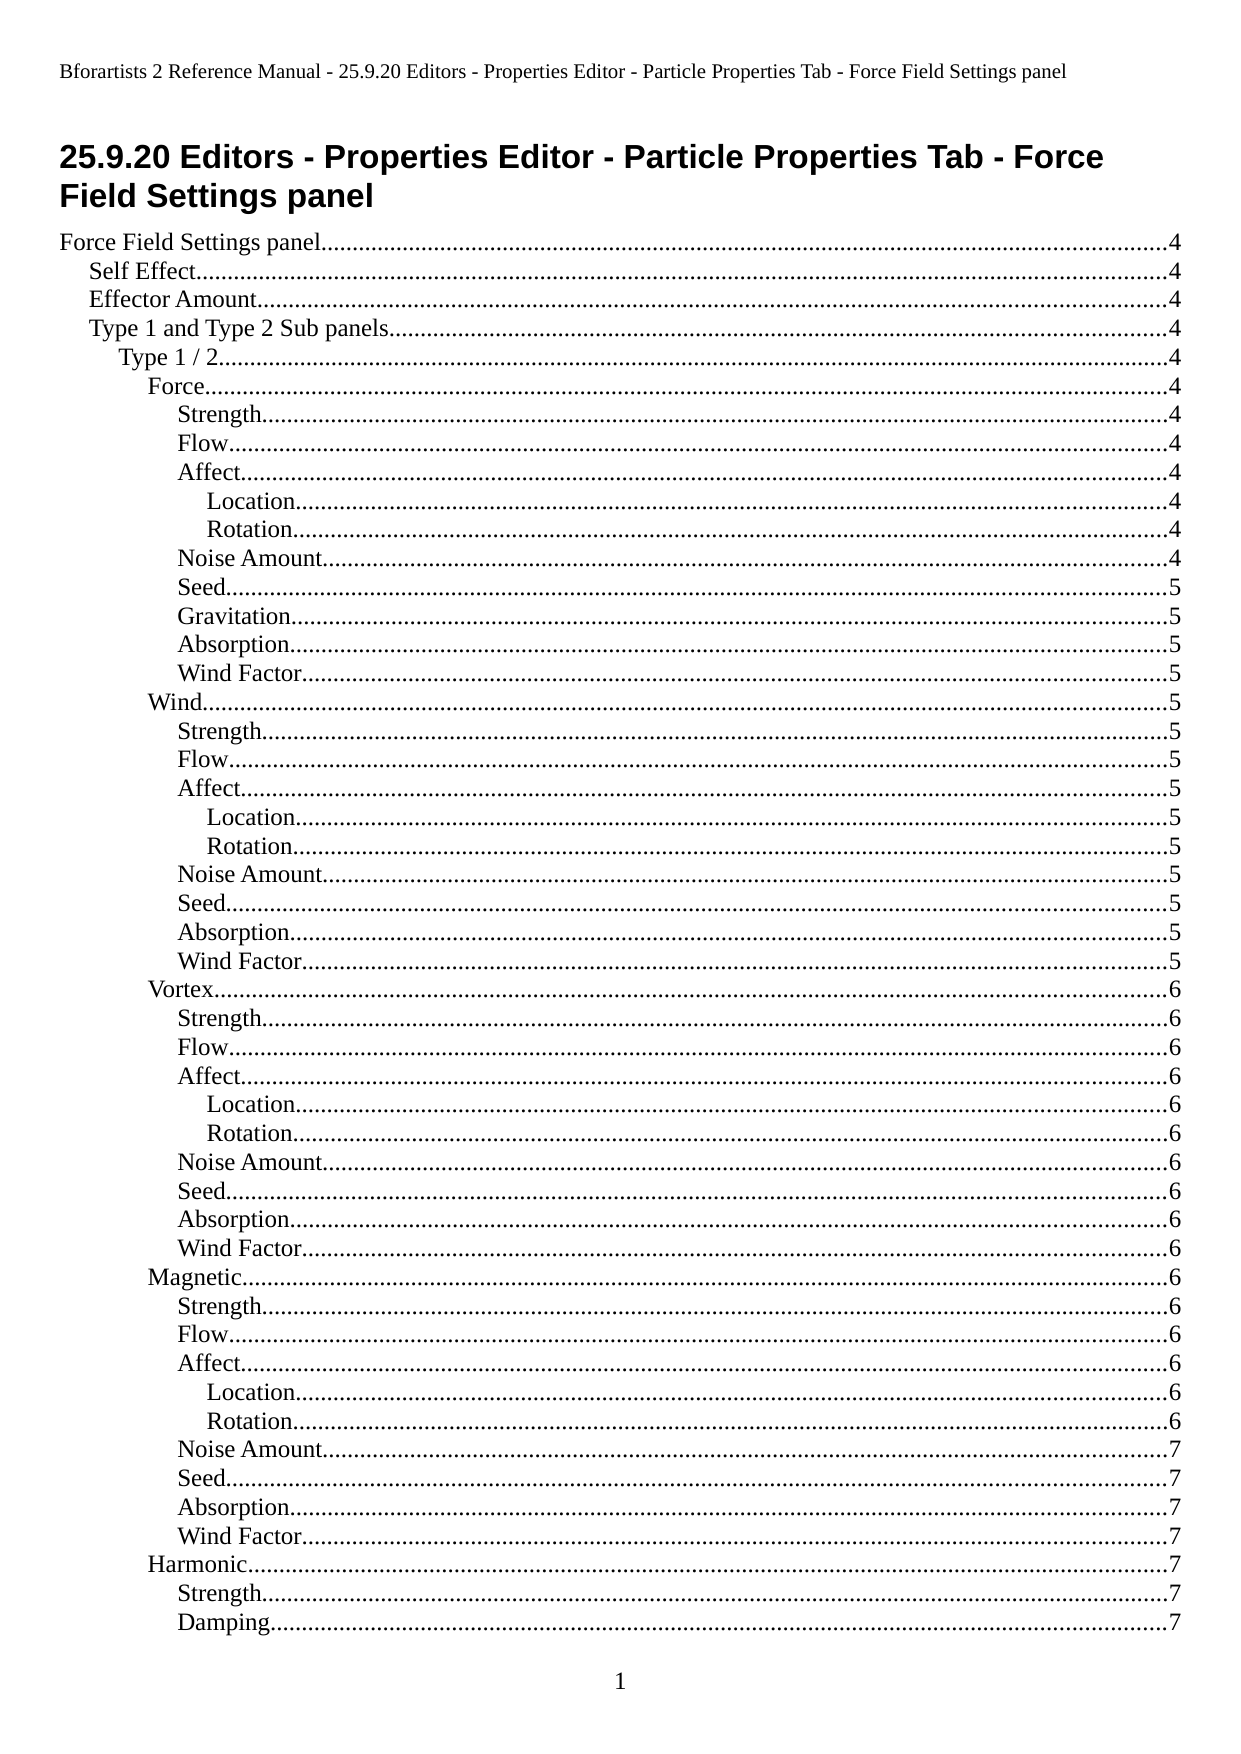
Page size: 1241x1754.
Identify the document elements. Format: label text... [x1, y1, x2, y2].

text Wind Factor 5 [177, 946, 1181, 974]
text Noise Amount 4 [177, 543, 1181, 572]
text Harmonic 7 [147, 1549, 1181, 1578]
text Wind Factor 5 [177, 658, 1181, 687]
text Affect 4 [177, 457, 1181, 486]
text Noise Amount 5 [177, 859, 1181, 888]
text Strength 5 [177, 716, 1181, 744]
text Affect 5 [177, 773, 1181, 802]
text Absorption 5 [177, 629, 1181, 658]
text Type 1 / 2 4 [118, 342, 1181, 371]
text Location 6 [206, 1377, 1181, 1406]
text Magnetic 6 [147, 1262, 1181, 1291]
text Strength 7 [177, 1578, 1181, 1607]
text Self Effect 4 [88, 256, 1181, 284]
text Seed 5 [177, 888, 1181, 917]
text Flow 5 [177, 744, 1181, 773]
text Strength 6 [177, 1003, 1181, 1032]
text Seed 6 [177, 1176, 1181, 1204]
text Absorption 5 [177, 917, 1181, 946]
text Wind Factor 7 [177, 1521, 1181, 1549]
text Rotation 6 [206, 1118, 1181, 1147]
text Rotation 4 [206, 514, 1181, 543]
text Vortex 6 [147, 974, 1181, 1003]
subtitle 25.9.20 Editors - Properties Editor - Particle Properties Tab - Force Field Settings panel [59, 138, 1181, 214]
text Effector Amount 4 [88, 284, 1181, 313]
text Wind Factor 6 [177, 1233, 1181, 1262]
text Flow 6 [177, 1319, 1181, 1348]
text Affect 6 [177, 1348, 1181, 1377]
text Flow 6 [177, 1032, 1181, 1061]
text Seed 5 [177, 572, 1181, 601]
text Rotation 5 [206, 831, 1181, 859]
text Wind 5 [147, 687, 1181, 716]
text Location 4 [206, 486, 1181, 514]
text Noise Amount 7 [177, 1434, 1181, 1463]
text Strength 6 [177, 1291, 1181, 1319]
text Flow 4 [177, 428, 1181, 457]
text Force Field Settings panel 4 [59, 227, 1181, 256]
text Type 1 and Type 2 Sub panels 4 [88, 313, 1181, 342]
text Force 4 [147, 371, 1181, 399]
text Gravitation 5 [177, 601, 1181, 629]
text Noise Amount 6 [177, 1147, 1181, 1176]
text Absorption 6 [177, 1204, 1181, 1233]
text Seed 7 [177, 1463, 1181, 1492]
text Affect 6 [177, 1061, 1181, 1089]
text Damping 7 [177, 1607, 1181, 1636]
text Rotation 6 [206, 1406, 1181, 1434]
text Absorption 7 [177, 1492, 1181, 1521]
text Location 5 [206, 802, 1181, 831]
text Location 6 [206, 1089, 1181, 1118]
text Strength 4 [177, 399, 1181, 428]
